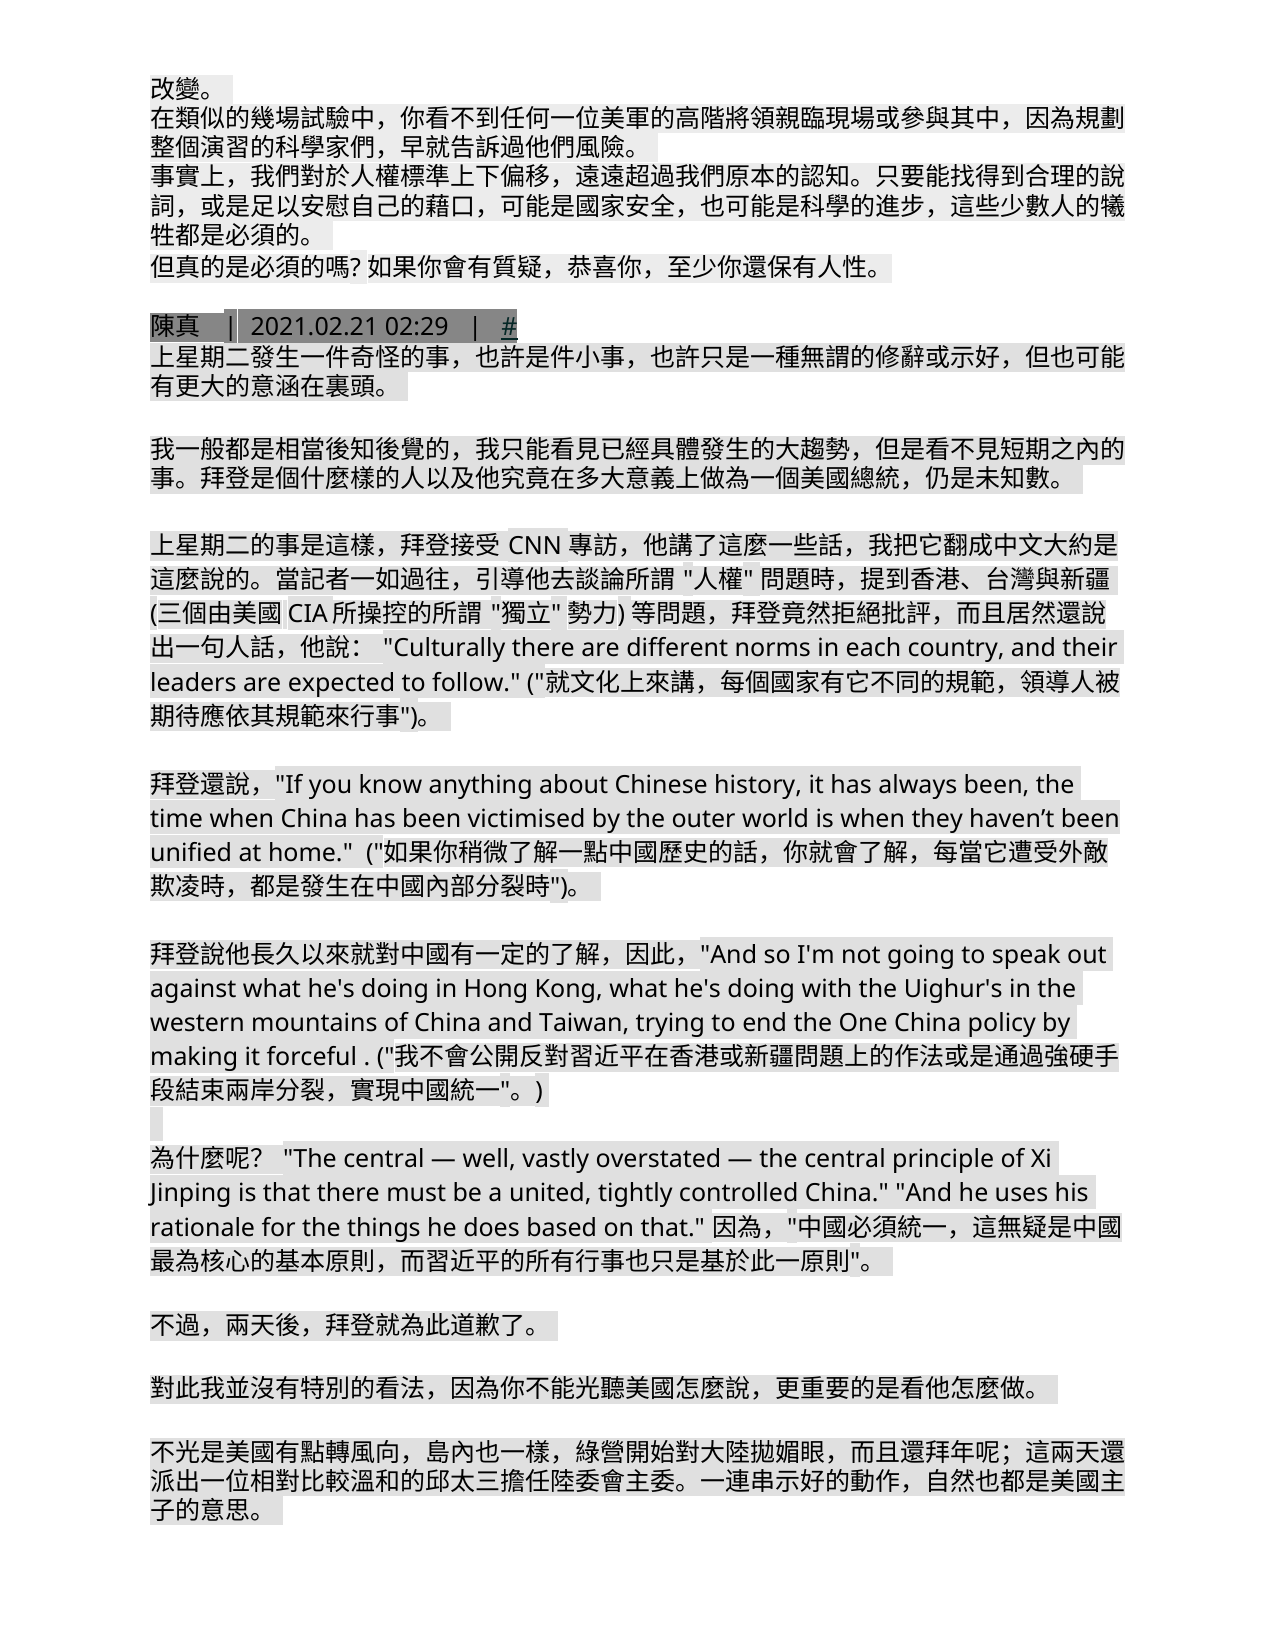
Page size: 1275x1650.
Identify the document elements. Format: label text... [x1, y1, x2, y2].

text 上星期二發生一件奇怪的事，也許是件小事，也許只是一種無謂的修辭或示好，但也可能有更大的意涵在裏頭。 我一般都是相當後知後覺的，我只能看見已經具體發生的大趨勢，但是看不見短期之內的事。拜登是個什麼樣的人以及他究竟在多大意義上做為一個美國總統，仍是未知數。 上星期二的事是這樣，拜登接受 CNN 專訪，他講了這麼一些話，我把它翻成中文大約是這麼說的。當記者一如過往，引導他去談論所謂 "人權" 問題時，提到香港、台灣與新疆 (三個由美國CIA所操控的所謂 "獨立" 勢力) 等問題，拜登竟然拒絕批評，而且居然還說出一句人話，他說： "Culturally there are different norms in each country, and their leaders are expected to follow." ("就文化上來講，每個國家有它不同的規範，領導人被期待應依其規範來行事")。 拜登還說，"If you know anything about Chinese history, it has always been, the time when China has been victimised by the outer world is when they haven’t been unified at home." ("如果你稍微了解一點中國歷史的話，你就會了解，每當它遭受外敵欺凌時，都是發生在中國內部分裂時")。 拜登說他長久以來就對中國有一定的了解，因此，"And so I'm not going to speak out against what he's doing in Hong Kong, what he's doing with the Uighur's in the western mountains of China and Taiwan, trying to end the One China policy by making it forceful . ("我不會公開反對習近平在香港或新疆問題上的作法或是通過強硬手段結束兩岸分裂，實現中國統一"。) 為什麼呢？ "The central — well, vastly overstated — the central principle of Xi Jinping is that there must be a united, tightly controlled China." "And he uses his rationale for the things he does based on that." 因為，"中國必須統一，這無疑是中國最為核心的基本原則，而習近平的所有行事也只是基於此一原則"。 不過，兩天後，拜登就為此道歉了。 對此我並沒有特別的看法，因為你不能光聽美國怎麼說，更重要的是看他怎麼做。 不光是美國有點轉風向，島內也一樣，綠營開始對大陸拋媚眼，而且還拜年呢；這兩天還派出一位相對比較溫和的邱太三擔任陸委會主委。一連串示好的動作，自然也都是美國主子的意思。 [150, 343, 1125, 1559]
text 陳真 | 2021.02.21 02:29 | # [150, 309, 1125, 343]
text 群之惡華 我曾經對台灣的教育改革抱有幻想，壯年時投身於台北縣教師籌備會，編輯一紙春風，編織對教育的狂熱。 接手台北縣教師會的教學組長，看得到周遭同志之間許多詭謀手段，我卻做得單純：勤奮的舉辦許多教學實務研習，走遍台北縣每一所國小推動教師實務專業，認為自己傾囊所有必使受者得穫。 全國教師會成立之日，會長帶著沒有笑意的笑容告訴我：「教學部有兩位候選人，我無法決定，兩位請自行協調。」 關上大門，另一位候選人開始咆哮：「我早就打算用教學部來做教師利益的政治推動，你來搶甚麼？」 八方漠然。 正如全國教師會以各種手段掌握了教師法的語言權，目的是教師利益優先，而非教學專業。 教師利益是某個個人的自私嗎？不是！為的仍是某個群的利益，然而，教師所以「傳道」的目的在群利益之下渾沌了，只剩下自私！ 為了教師利益的政治推動，所以犧牲教學專業？ 針對我的質疑，有人開始用英文講述教師專業，鄙視我的師範五專學歷並不專業。 明白了整體狀況，不也就是歷史之鑑嗎！我是籌備會推在前面，作為教學專業樣板的盾牌與刀刃，攻城略地完成，現在是利益分贓的爭奪戰。 黃花崗七十二烈士之後，民國成立，暗殺橫行。 這不是我的價值目的與手段。 於是退出教師會，默默繼續課程研究。 年輕時總迷惑於價值目的與手段的切割，總迷惑於「只要目的不是為自己個人，為了群體利益就是手段正確！」經歷許多刺痛之後逐漸明白，若是價值目的不同，某些手段我是做不出來的。 甚麼是必須的？甚麼是可以犧牲的？ 天地不仁，秉承天命的人性因而遊走於善惡兩端，但是人文教育的目的是成人，成人者，悅忠於己心，仁恕於他人。 即使目的相同，但不成人的價值與手段，沒有心也不是人。 教育專業與人體實驗有甚麼相關嗎？ 也就是成人之心與非人之欲的類同吧！教育使成人有心誠意的犧牲，慾望使獨夫犧牲他人，成全自己與自我利益相同者。 「雖千萬人吾往矣」是自我價值選擇；「釁鼓」是強迫他命的手段。 「移民落戶」是小民求生存的價值選擇；「發諸嘗逋亡人、贅婿、賈人略取陸梁地」是強迫他人的手段。 獨夫似乎是我們平凡人不可得觸的極端，然而，這個獨夫，不見得是一個人，只要去犧牲的不是他們，常常就是一群人，甚至是多數人。 .................................................... 轉邱世卿先生的文 .................................................... 英國批准了新冠肺炎的人體實驗，受測試者將暴露在病毒的環境下接受測試。 針對英國的這項試驗，醫界現在有許多不同的聲音。 回顧承平時期以活人進行大規模試驗，英美二國一直是樂此不疲的。這段影片紀錄了1951年至1957年間，美國陸軍代號"沙漠岩石"的試驗，其目的是希望找出人類活體在面對核子武器的放射線環境下，會有甚麼變化與反應。 鏡頭下的美軍被安置在距離核爆中心點幾千英尺處的壕溝中，軍方告知他們這是一項常規的演習，事實上這些士兵對於試驗的內容與暴露在放射性物質下的後果一無所知。就這樣，數千名士兵待在內華達沙漠炙熱的陽光下幾個小時，等待核彈引爆，看起來就像是一整群實驗室裡的白老鼠。 隨這爆炸釋放的強光與爆炸後高劑量的放射性落塵，這一刻過後，這些人之中有許多人此生都必須要與輻射相關的後遺症共存，有些人幸運的去世了，有些人的人生卻因此而永遠改變。 在類似的幾場試驗中，你看不到任何一位美軍的高階將領親臨現場或參與其中，因為規劃整個演習的科學家們，早就告訴過他們風險。 事實上，我們對於人權標準上下偏移，遠遠超過我們原本的認知。只要能找得到合理的說詞，或是足以安慰自己的藉口，可能是國家安全，也可能是科學的進步，這些少數人的犧牲都是必須的。 但真的是必須的嗎? 如果你會有質疑，恭喜你，至少你還保有人性。 [150, 75, 1125, 284]
